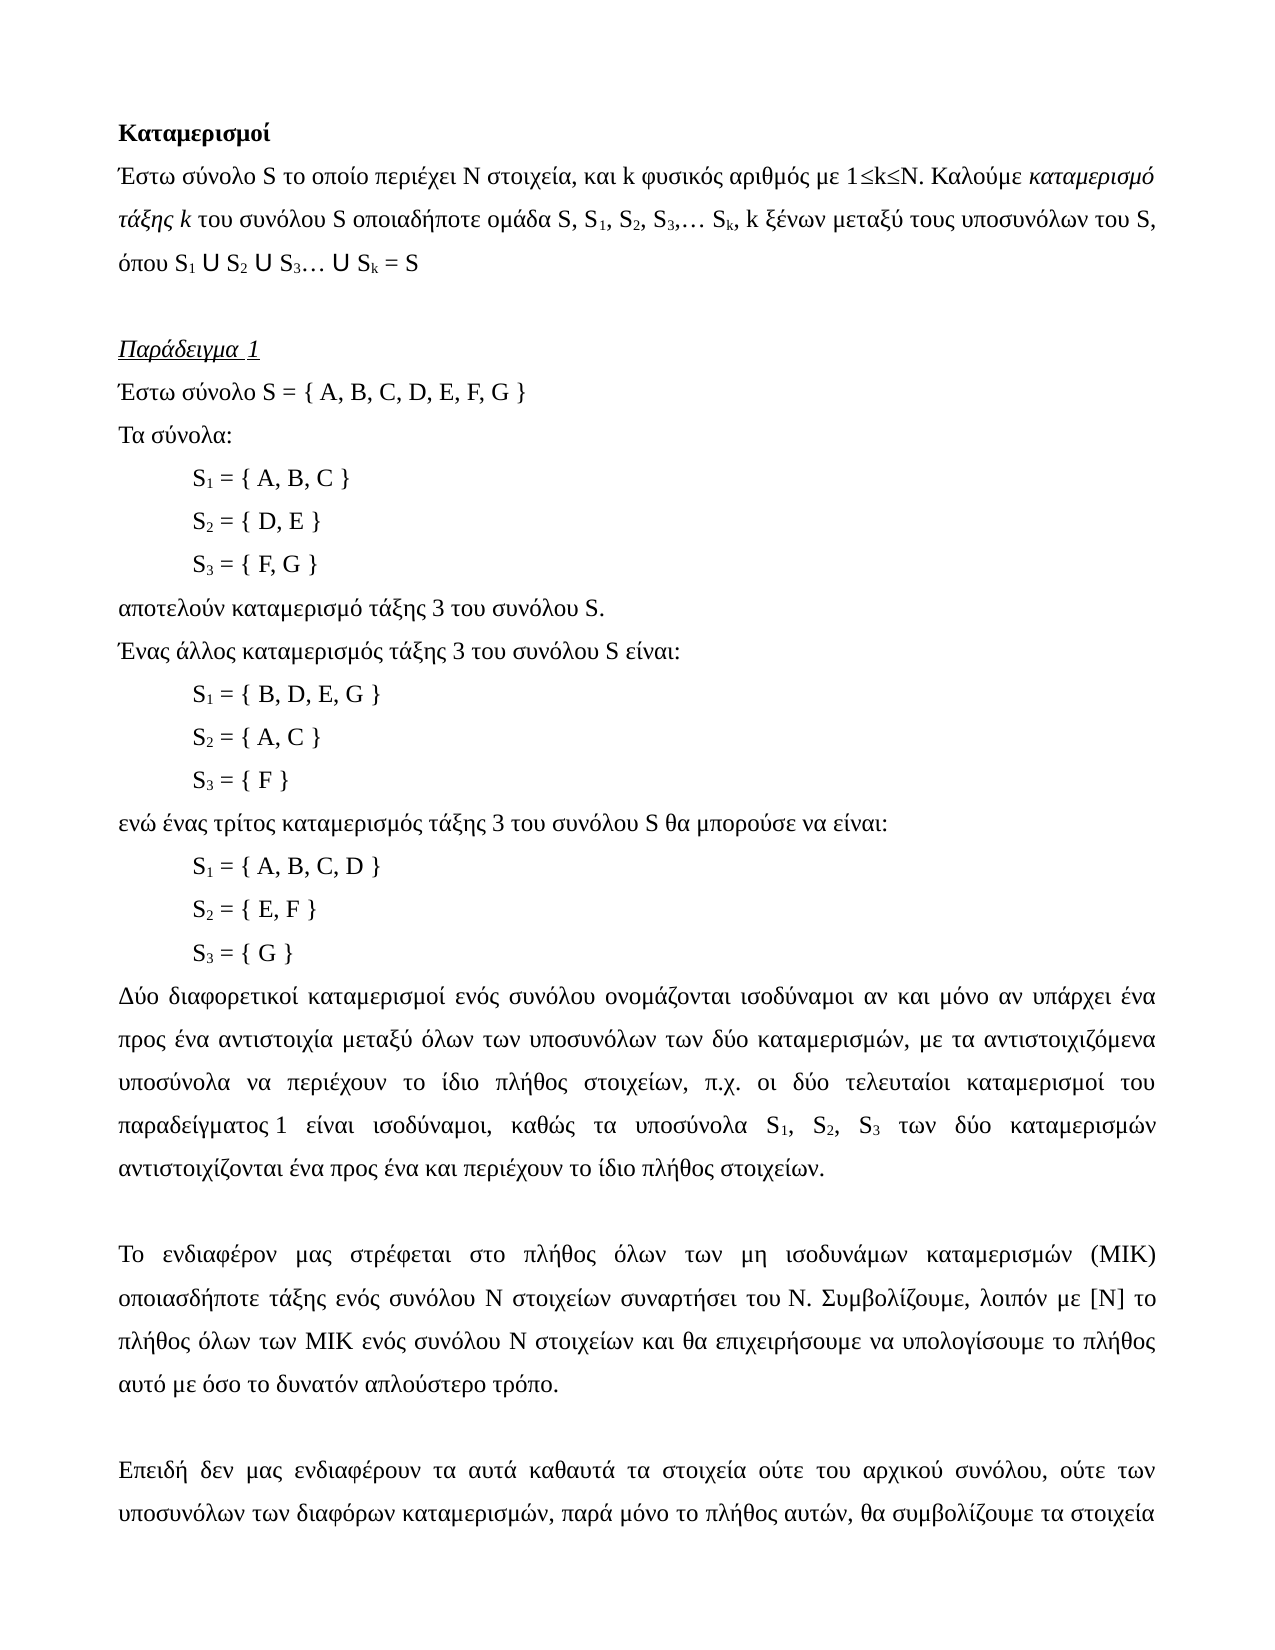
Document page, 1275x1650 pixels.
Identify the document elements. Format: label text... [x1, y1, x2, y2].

text S2 = { A, C } [192, 722, 1157, 751]
text S1 = { B, D, E, G } [192, 679, 1157, 708]
text S2 = { E, F } [192, 894, 1157, 923]
text S3 = { F } [192, 765, 1157, 794]
text Ένας άλλος καταμερισμός τάξης 3 του συνόλου S είναι: [118, 636, 1157, 664]
text Παράδειγμα 1 [118, 334, 1157, 363]
text Έστω σύνολο S = { A, B, C, D, E, F, G } [118, 377, 1157, 406]
text S3 = { G } [192, 938, 1157, 966]
text S1 = { A, B, C, D } [192, 851, 1157, 880]
text S1 = { A, B, C } [192, 463, 1157, 492]
text αποτελούν καταμερισμό τάξης 3 του συνόλου S. [118, 593, 1157, 621]
text S2 = { D, E } [192, 506, 1157, 535]
text Το ενδιαφέρον μας στρέφεται στο πλήθος όλων των μη ισοδυνάμων καταμερισμών (ΜΙΚ) οποιασδήποτε τάξης ενός συνόλου N στοιχείων συναρτήσει του N. Συμβολίζουμε, λοιπόν με [N] το πλήθος όλων των ΜΙΚ ενός συνόλου N στοιχείων και θα επιχειρήσουμε να υπολογίσουμε το πλήθος αυτό με όσο το δυνατόν απλούστερο τρόπο. [118, 1239, 1157, 1398]
text Έστω σύνολο S το οποίο περιέχει N στοιχεία, και k φυσικός αριθμός με 1≤k≤N. Καλούμε καταμερισμό τάξης k του συνόλου S οποιαδήποτε ομάδα S, S1, S2, S3,… Sk, k ξένων μεταξύ τους υποσυνόλων του S, όπου S1 U S2 U S3… U Sk = S [118, 161, 1157, 276]
text ενώ ένας τρίτος καταμερισμός τάξης 3 του συνόλου S θα μπορούσε να είναι: [118, 808, 1157, 837]
text Επειδή δεν μας ενδιαφέρουν τα αυτά καθαυτά τα στοιχεία ούτε του αρχικού συνόλου, ούτε των υποσυνόλων των διαφόρων καταμερισμών, παρά μόνο το πλήθος αυτών, θα συμβολίζουμε τα στοιχεία [118, 1455, 1157, 1527]
text S3 = { F, G } [192, 549, 1157, 578]
text Δύο διαφορετικοί καταμερισμοί ενός συνόλου ονομάζονται ισοδύναμοι αν και μόνο αν υπάρχει ένα προς ένα αντιστοιχία μεταξύ όλων των υποσυνόλων των δύο καταμερισμών, με τα αντιστοιχιζόμενα υποσύνολα να περιέχουν το ίδιο πλήθος στοιχείων, π.χ. οι δύο τελευταίοι καταμερισμοί του παραδείγματος 1 είναι ισοδύναμοι, καθώς τα υποσύνολα S1, S2, S3 των δύο καταμερισμών αντιστοιχίζονται ένα προς ένα και περιέχουν το ίδιο πλήθος στοιχείων. [118, 981, 1157, 1182]
text Καταμερισμοί [118, 118, 1157, 147]
text Τα σύνολα: [118, 420, 1157, 449]
